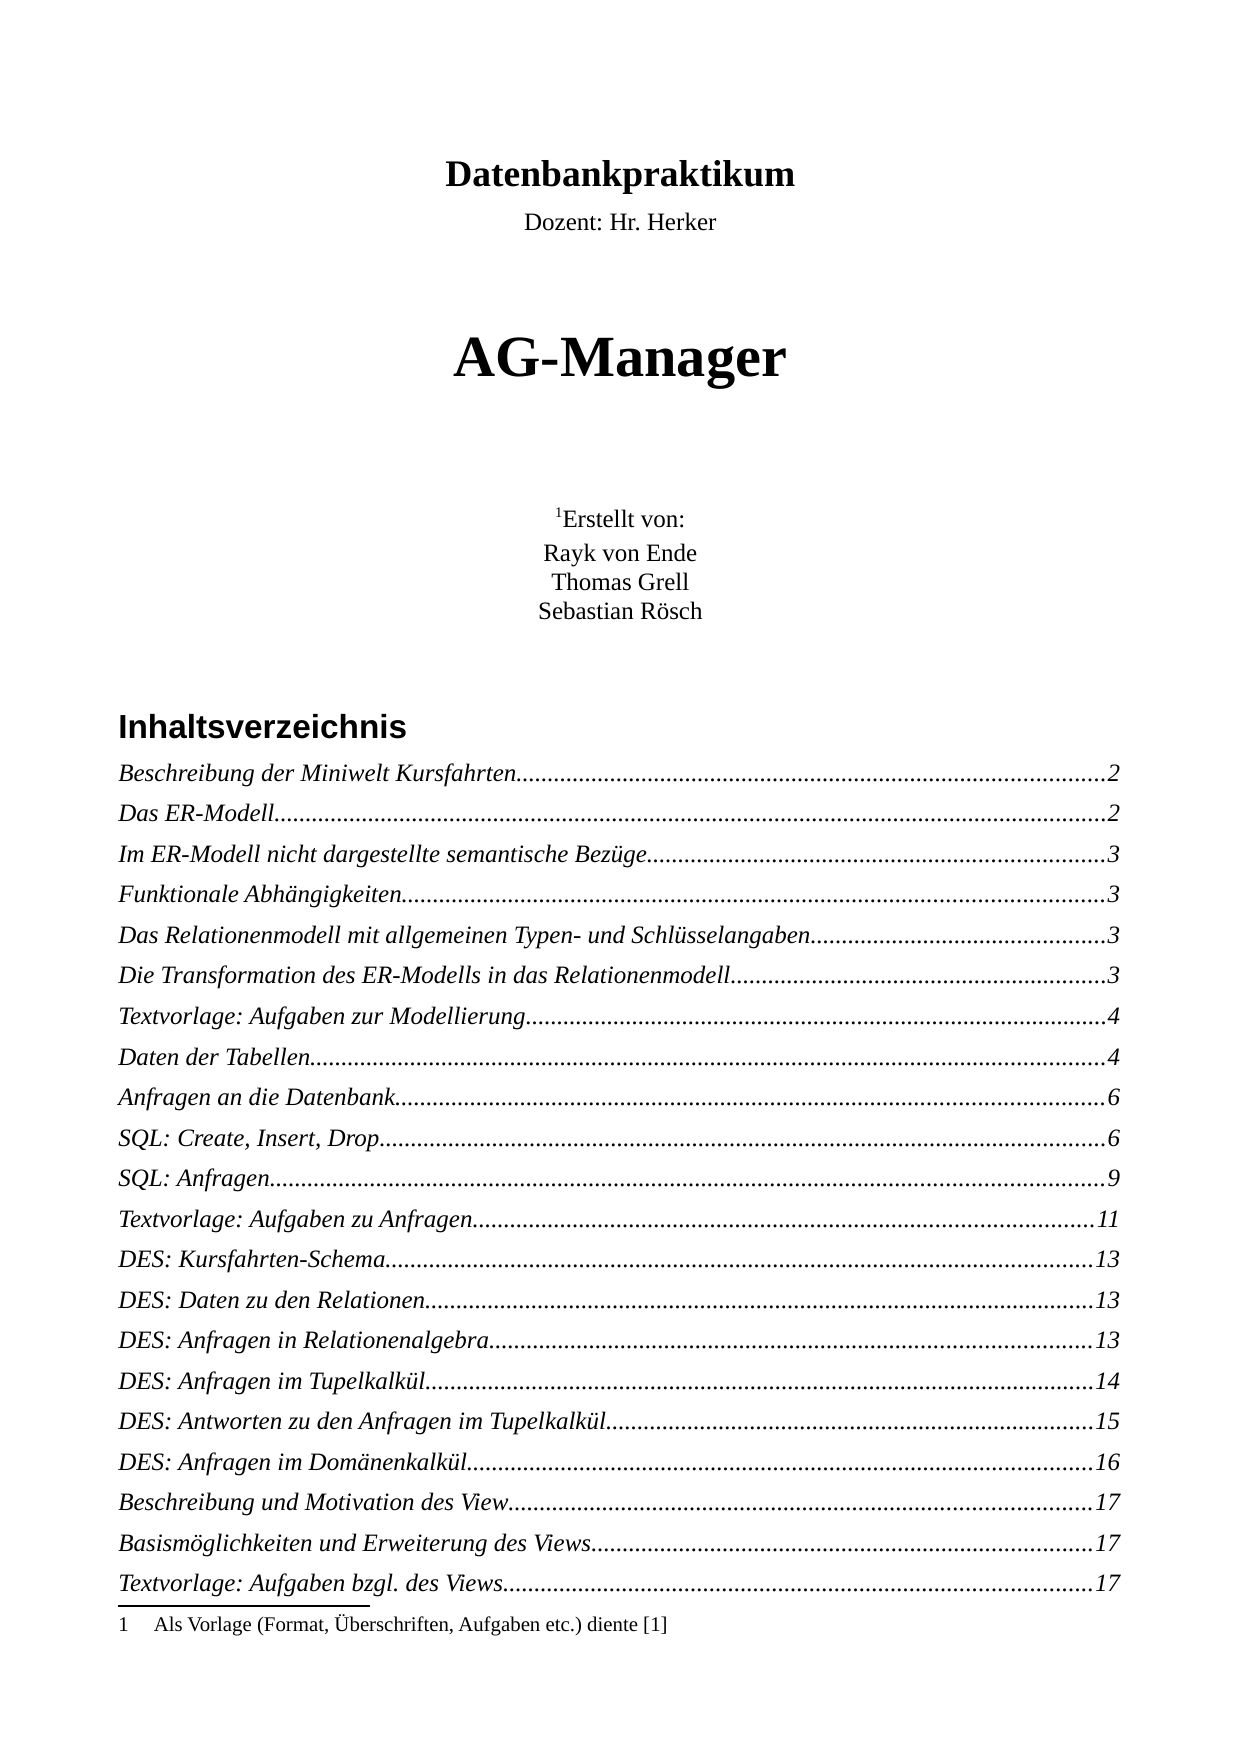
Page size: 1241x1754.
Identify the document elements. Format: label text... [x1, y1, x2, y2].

text Textvorlage: Aufgaben zur Modellierung 4 [118, 1001, 1122, 1030]
text Sebastian Rösch [118, 596, 1122, 624]
text DES: Anfragen in Relationenalgebra 13 [118, 1325, 1122, 1354]
text Dozent: Hr. Herker [118, 207, 1122, 235]
text Beschreibung der Miniwelt Kursfahrten 2 [118, 758, 1122, 787]
text Das Relationenmodell mit allgemeinen Typen- und Schlüsselangaben 3 [118, 920, 1122, 949]
text Textvorlage: Aufgaben bzgl. des Views 17 [118, 1568, 1122, 1597]
text Textvorlage: Aufgaben zu Anfragen 11 [118, 1204, 1122, 1232]
text Beschreibung und Motivation des View 17 [118, 1487, 1122, 1516]
text Erstellt von: [118, 504, 1122, 532]
text Thomas Grell [118, 567, 1122, 596]
text DES: Daten zu den Relationen 13 [118, 1285, 1122, 1313]
text Als Vorlage (Format, Überschriften, Aufgaben etc.) diente [1] [118, 1612, 1122, 1636]
text DES: Anfragen im Tupelkalkül 14 [118, 1366, 1122, 1394]
text SQL: Anfragen 9 [118, 1163, 1122, 1192]
text SQL: Create, Insert, Drop 6 [118, 1123, 1122, 1151]
subtitle Inhaltsverzeichnis [118, 707, 1122, 746]
text Datenbankpraktikum [118, 152, 1122, 195]
text Daten der Tabellen 4 [118, 1042, 1122, 1070]
text DES: Antworten zu den Anfragen im Tupelkalkül 15 [118, 1406, 1122, 1435]
text Die Transformation des ER-Modells in das Relationenmodell 3 [118, 961, 1122, 989]
text Im ER-Modell nicht dargestellte semantische Bezüge 3 [118, 839, 1122, 868]
text Rayk von Ende [118, 538, 1122, 567]
text Das ER-Modell 2 [118, 798, 1122, 827]
text DES: Kursfahrten-Schema 13 [118, 1244, 1122, 1273]
text Basismöglichkeiten und Erweiterung des Views 17 [118, 1528, 1122, 1557]
text AG-Manager [118, 322, 1122, 389]
text Funktionale Abhängigkeiten 3 [118, 879, 1122, 908]
text DES: Anfragen im Domänenkalkül 16 [118, 1447, 1122, 1476]
text Anfragen an die Datenbank 6 [118, 1082, 1122, 1111]
